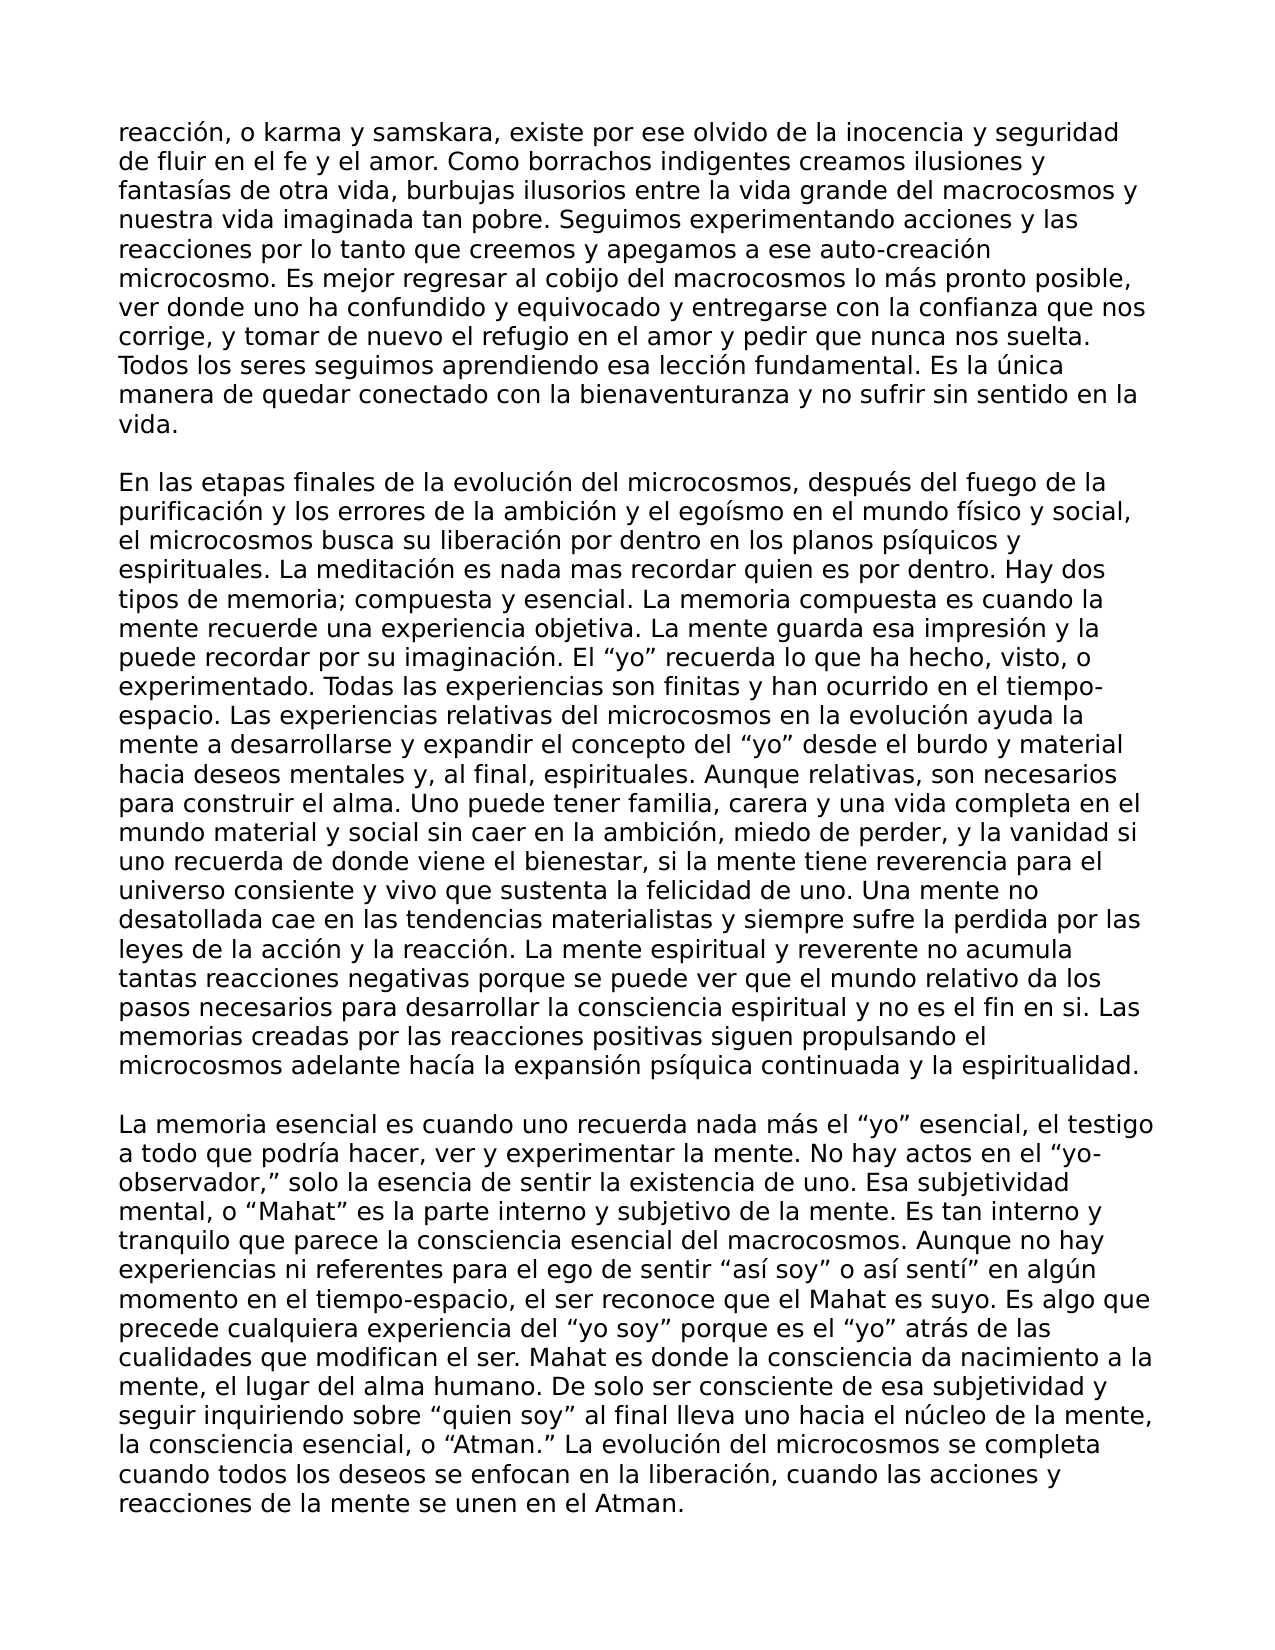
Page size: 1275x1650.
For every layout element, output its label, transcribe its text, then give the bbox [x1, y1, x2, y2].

text reacción, o karma y samskara, existe por ese olvido de la inocencia y seguridad de fluir en el fe y el amor. Como borrachos indigentes creamos ilusiones y fantasías de otra vida, burbujas ilusorios entre la vida grande del macrocosmos y nuestra vida imaginada tan pobre. Seguimos experimentando acciones y las reacciones por lo tanto que creemos y apegamos a ese auto-creación microcosmo. Es mejor regresar al cobijo del macrocosmos lo más pronto posible, ver donde uno ha confundido y equivocado y entregarse con la confianza que nos corrige, y tomar de nuevo el refugio en el amor y pedir que nunca nos suelta. Todos los seres seguimos aprendiendo esa lección fundamental. Es la única manera de quedar conectado con la bienaventuranza y no sufrir sin sentido en la vida. En las etapas finales de la evolución del microcosmos, después del fuego de la purificación y los errores de la ambición y el egoísmo en el mundo físico y social, el microcosmos busca su liberación por dentro en los planos psíquicos y espirituales. La meditación es nada mas recordar quien es por dentro. Hay dos tipos de memoria; compuesta y esencial. La memoria compuesta es cuando la mente recuerde una experiencia objetiva. La mente guarda esa impresión y la puede recordar por su imaginación. El “yo” recuerda lo que ha hecho, visto, o experimentado. Todas las experiencias son finitas y han ocurrido en el tiempo-espacio. Las experiencias relativas del microcosmos en la evolución ayuda la mente a desarrollarse y expandir el concepto del “yo” desde el burdo y material hacia deseos mentales y, al final, espirituales. Aunque relativas, son necesarios para construir el alma. Uno puede tener familia, carera y una vida completa en el mundo material y social sin caer en la ambición, miedo de perder, y la vanidad si uno recuerda de donde viene el bienestar, si la mente tiene reverencia para el universo consiente y vivo que sustenta la felicidad de uno. Una mente no desatollada cae en las tendencias materialistas y siempre sufre la perdida por las leyes de la acción y la reacción. La mente espiritual y reverente no acumula tantas reacciones negativas porque se puede ver que el mundo relativo da los pasos necesarios para desarrollar la consciencia espiritual y no es el fin en si. Las memorias creadas por las reacciones positivas siguen propulsando el microcosmos adelante hacía la expansión psíquica continuada y la espiritualidad. La memoria esencial es cuando uno recuerda nada más el “yo” esencial, el testigo a todo que podría hacer, ver y experimentar la mente. No hay actos en el “yo-observador,” solo la esencia de sentir la existencia de uno. Esa subjetividad mental, o “Mahat” es la parte interno y subjetivo de la mente. Es tan interno y tranquilo que parece la consciencia esencial del macrocosmos. Aunque no hay experiencias ni referentes para el ego de sentir “así soy” o así sentí” en algún momento en el tiempo-espacio, el ser reconoce que el Mahat es suyo. Es algo que precede cualquiera experiencia del “yo soy” porque es el “yo” atrás de las cualidades que modifican el ser. Mahat es donde la consciencia da nacimiento a la mente, el lugar del alma humano. De solo ser consciente de esa subjetividad y seguir inquiriendo sobre “quien soy” al final lleva uno hacia el núcleo de la mente, la consciencia esencial, o “Atman.” La evolución del microcosmos se completa cuando todos los deseos se enfocan en la liberación, cuando las acciones y reacciones de la mente se unen en el Atman. [118, 118, 1157, 1518]
